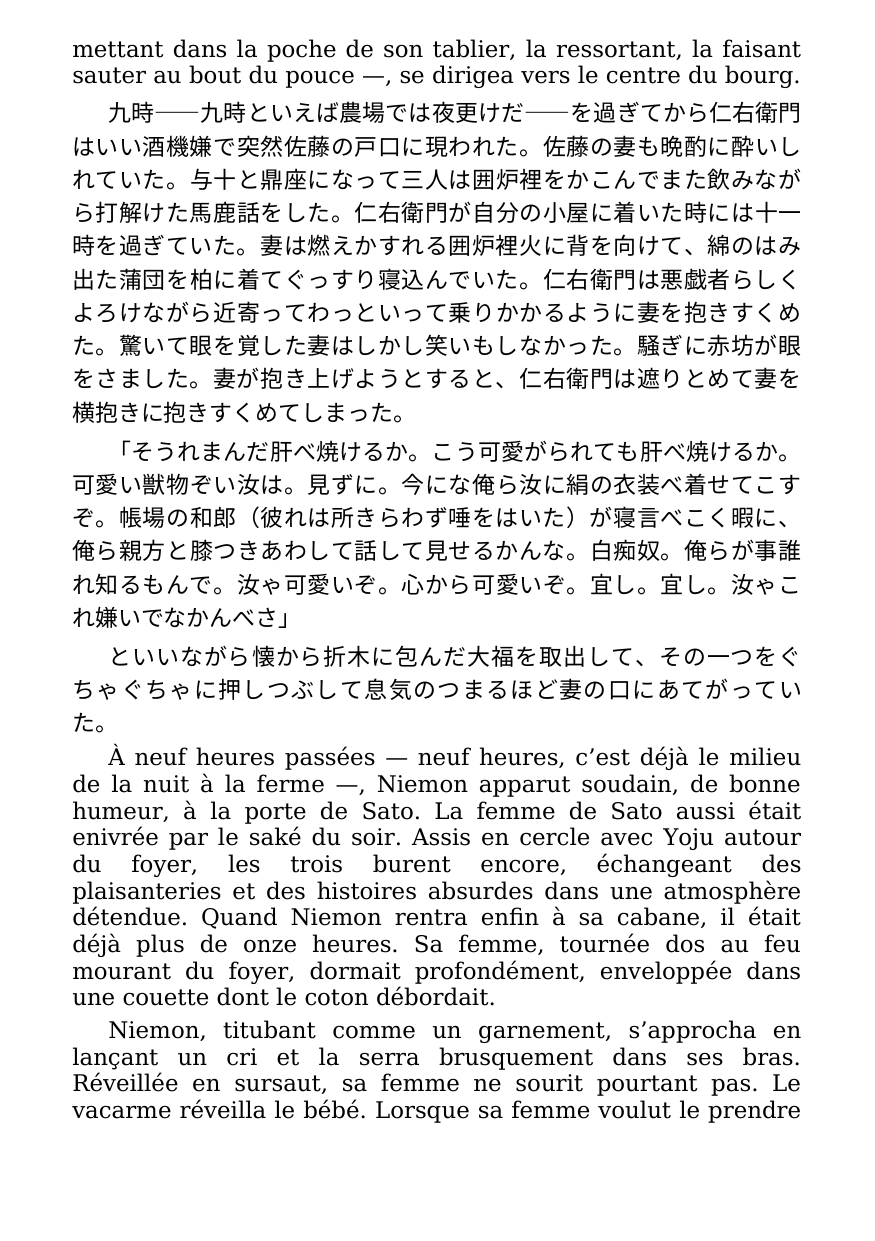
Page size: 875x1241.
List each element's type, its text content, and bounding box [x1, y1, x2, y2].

text Niemon, titubant comme un garnement, s’approcha en lançant un cri et la serra brusquement dans ses bras. Réveillée en sursaut, sa femme ne sourit pourtant pas. Le vacarme réveilla le bébé. Lorsque sa femme voulut le prendre [72, 1017, 802, 1124]
text といいながら懐から折木に包んだ大福を取出して、その一つをぐちゃぐちゃに押しつぶして息気のつまるほど妻の口にあてがっていた。 [72, 639, 802, 738]
text 「そうれまんだ肝べ焼けるか。こう可愛がられても肝べ焼けるか。可愛い獣物ぞい汝は。見ずに。今にな俺ら汝に絹の衣装べ着せてこすぞ。帳場の和郎（彼れは所きらわず唾をはいた）が寝言べこく暇に、俺ら親方と膝つきあわして話して見せるかんな。白痴奴。俺らが事誰れ知るもんで。汝ゃ可愛いぞ。心から可愛いぞ。宜し。宜し。汝ゃこれ嫌いでなかんべさ」 [72, 433, 802, 633]
text À neuf heures passées — neuf heures, c’est déjà le milieu de la nuit à la ferme —, Niemon apparut soudain, de bonne humeur, à la porte de Sato. La femme de Sato aussi était enivrée par le saké du soir. Assis en cercle avec Yoju autour du foyer, les trois burent encore, échangeant des plaisanteries et des histoires absurdes dans une atmosphère détendue. Quand Niemon rentra enfin à sa cabane, il était déjà plus de onze heures. Sa femme, tournée dos au feu mourant du foyer, dormait profondément, enveloppée dans une couette dont le coton débordait. [72, 744, 802, 1011]
text 九時――九時といえば農場では夜更けだ――を過ぎてから仁右衛門はいい酒機嫌で突然佐藤の戸口に現われた。佐藤の妻も晩酌に酔いしれていた。与十と鼎座になって三人は囲炉裡をかこんでまた飲みながら打解けた馬鹿話をした。仁右衛門が自分の小屋に着いた時には十一時を過ぎていた。妻は燃えかすれる囲炉裡火に背を向けて、綿のはみ出た蒲団を柏に着てぐっすり寝込んでいた。仁右衛門は悪戯者らしくよろけながら近寄ってわっといって乗りかかるように妻を抱きすくめた。驚いて眼を覚した妻はしかし笑いもしなかった。騒ぎに赤坊が眼をさました。妻が抱き上げようとすると、仁右衛門は遮りとめて妻を横抱きに抱きすくめてしまった。 [72, 95, 802, 428]
text mettant dans la poche de son tablier, la ressortant, la faisant sauter au bout du pouce —, se dirigea vers le centre du bourg. [72, 36, 802, 89]
